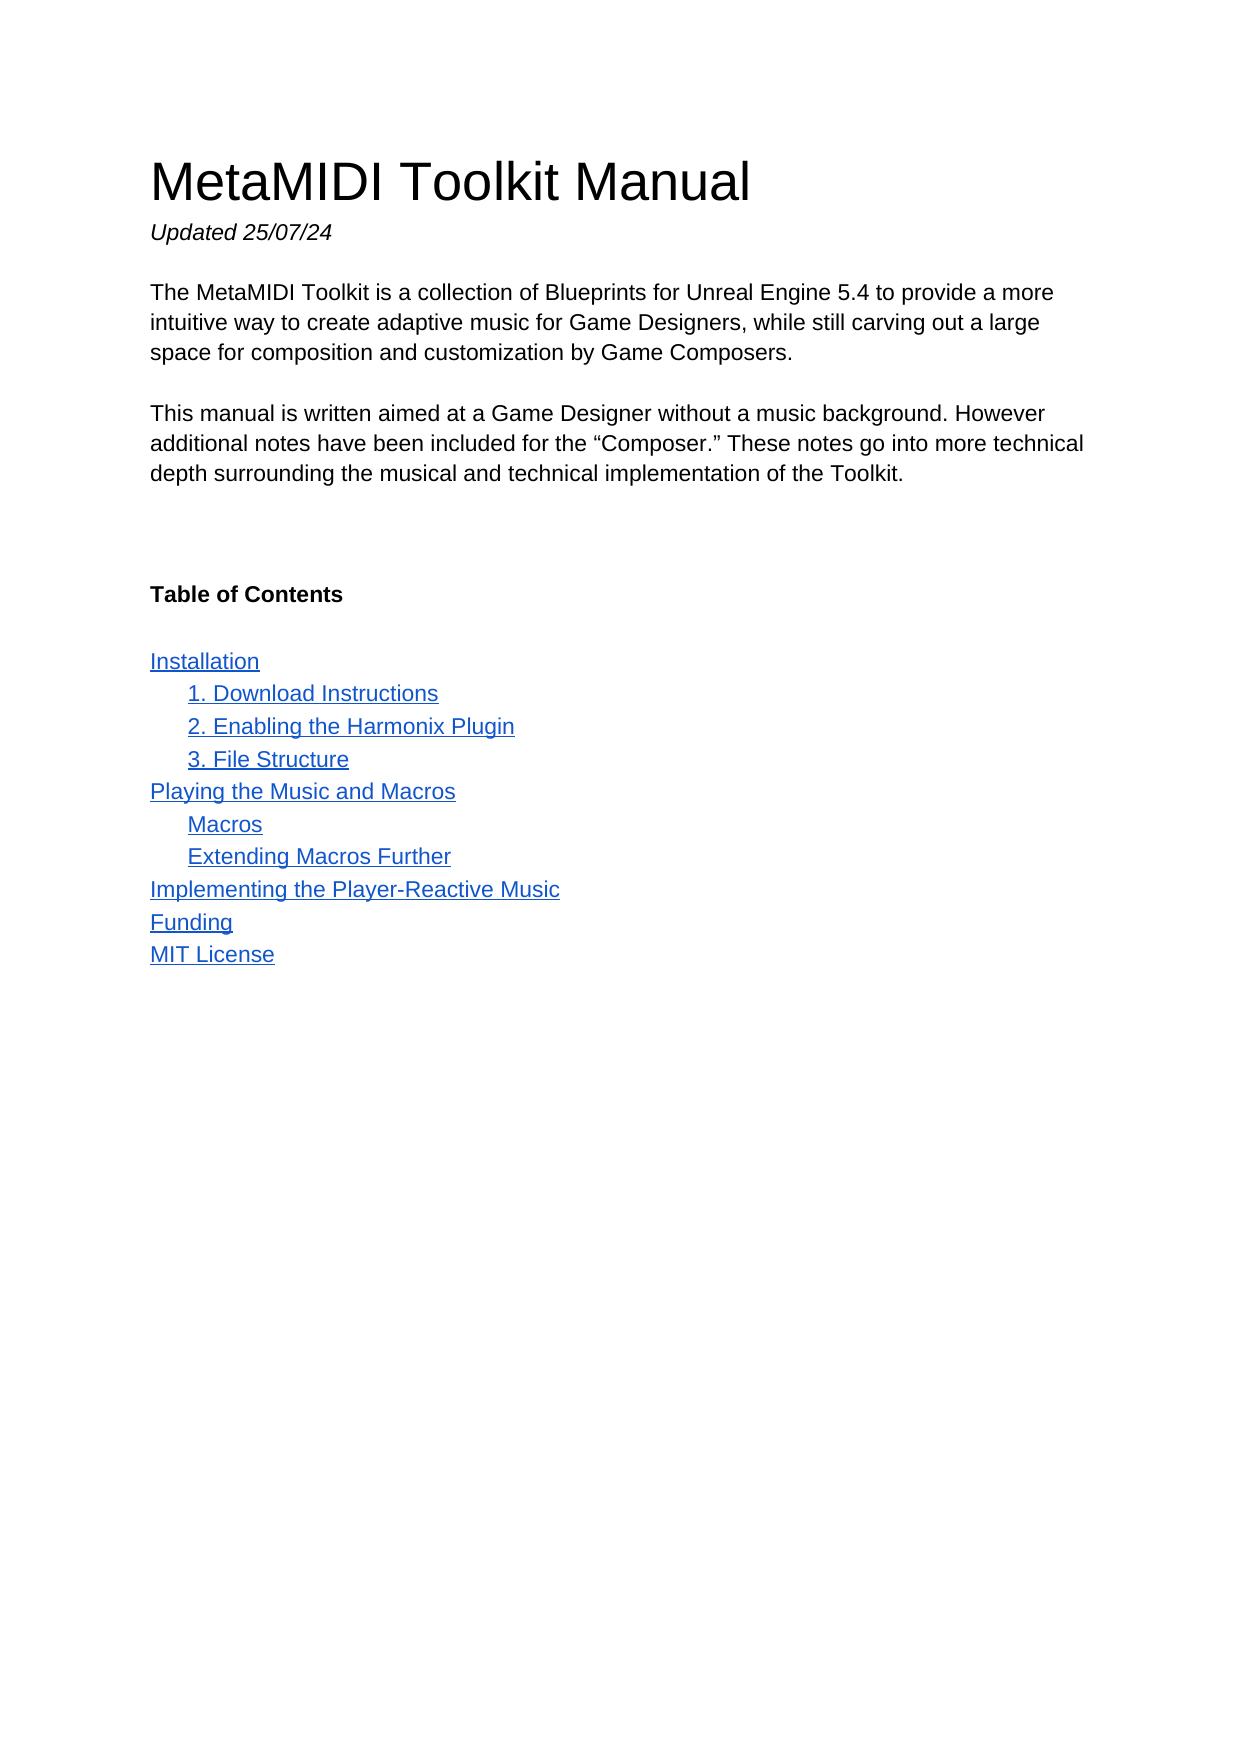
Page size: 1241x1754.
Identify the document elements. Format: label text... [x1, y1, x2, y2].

text The MetaMIDI Toolkit is a collection of Blueprints for Unreal Engine 5.4 to provide a more intuitive way to create adaptive music for Game Designers, while still carving out a large space for composition and customization by Game Composers. [150, 279, 1090, 366]
text Playing the Music and Macros [150, 778, 1090, 804]
title MetaMIDI Toolkit Manual [150, 150, 1090, 212]
text Implementing the Player-Reactive Music [150, 876, 1090, 902]
text MIT License [150, 941, 1090, 967]
text 3. File Structure [187, 746, 1090, 772]
text Table of Contents [150, 581, 1090, 607]
text Extending Macros Further [187, 843, 1090, 870]
text Macros [187, 811, 1090, 837]
text Installation [150, 648, 1090, 674]
text 1. Download Instructions [187, 680, 1090, 707]
text Funding [150, 908, 1090, 935]
text 2. Enabling the Harmonix Plugin [187, 713, 1090, 739]
text Updated 25/07/24 [150, 218, 1090, 245]
text This manual is written aimed at a Game Designer without a music background. However additional notes have been included for the “Composer.” These notes go into more technical depth surrounding the musical and technical implementation of the Toolkit. [150, 400, 1090, 487]
